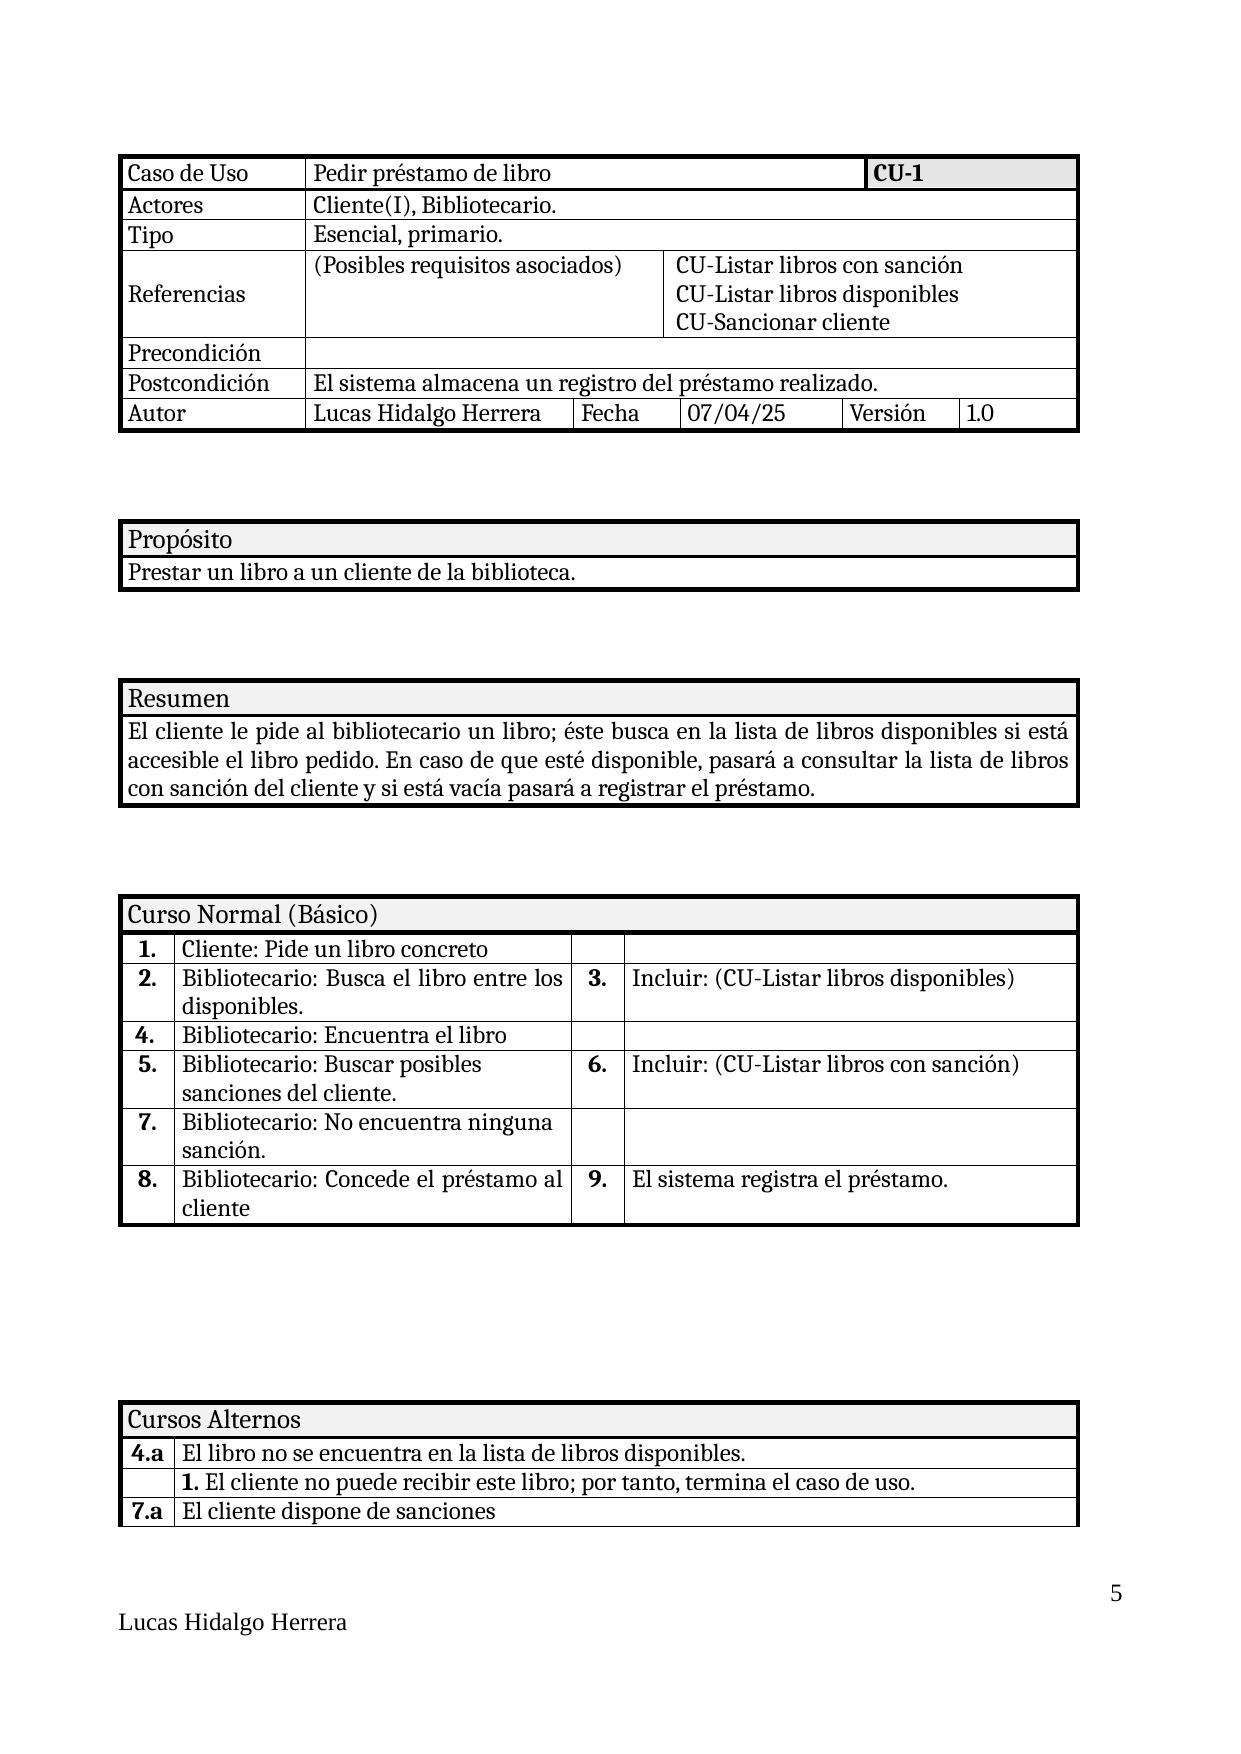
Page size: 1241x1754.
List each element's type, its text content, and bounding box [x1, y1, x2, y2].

table_cell 3. [572, 964, 624, 1021]
table_cell [306, 338, 1076, 367]
table_header Resumen [123, 683, 1076, 714]
table_cell 6. [572, 1051, 624, 1107]
table_cell 2. [123, 964, 174, 1021]
table_cell Postcondición [123, 369, 305, 398]
table_cell El cliente dispone de sanciones [175, 1498, 1076, 1526]
table_cell Cliente: Pide un libro concreto [175, 935, 571, 963]
table_header Cursos Alternos [123, 1405, 1076, 1436]
table_cell Fecha [574, 399, 680, 428]
table_cell CU-Listar libros con sanción CU-Listar libros disponibles CU-Sancionar cliente [664, 251, 1076, 337]
table_cell Cliente(I), Bibliotecario. [306, 191, 1076, 219]
table_cell Incluir: (CU-Listar libros disponibles) [625, 964, 1076, 1021]
table_cell El cliente le pide al bibliotecario un libro; éste busca en la lista de libros disponibles si está accesible el libro pedido. En caso de que esté disponible, pasará a consultar la lista de libros con sanción del cliente y si está vacía pasará a registrar el préstamo. [123, 717, 1076, 803]
table_header Caso de Uso [123, 159, 305, 187]
table_cell (Posibles requisitos asociados) [306, 251, 663, 337]
table_cell 07/04/25 [681, 399, 842, 428]
table_cell El libro no se encuentra en la lista de libros disponibles. [175, 1439, 1076, 1467]
table_cell 5. [123, 1051, 174, 1107]
table_cell Incluir: (CU-Listar libros con sanción) [625, 1051, 1076, 1107]
table_header CU-1 [868, 159, 1076, 187]
table_cell 7. [123, 1109, 174, 1165]
table_cell 9. [572, 1166, 624, 1223]
table_cell 4.a [123, 1439, 174, 1467]
table_cell El sistema almacena un registro del préstamo realizado. [306, 369, 1076, 398]
table_cell [572, 1022, 624, 1050]
table_cell 1. [123, 935, 174, 963]
table_cell [123, 1469, 174, 1497]
table_cell 7.a [123, 1498, 174, 1526]
table_header Curso Normal (Básico) [123, 899, 1076, 930]
table_cell Autor [123, 399, 305, 428]
table_cell 8. [123, 1166, 174, 1223]
table_cell Lucas Hidalgo Herrera [306, 399, 573, 428]
table_cell [625, 935, 1076, 963]
table_cell Bibliotecario: No encuentra ninguna sanción. [175, 1109, 571, 1165]
table_cell [572, 935, 624, 963]
table_cell [572, 1109, 624, 1165]
table_cell [625, 1022, 1076, 1050]
table_cell 4. [123, 1022, 174, 1050]
table_cell Prestar un libro a un cliente de la biblioteca. [123, 558, 1076, 587]
table_cell Actores [123, 191, 305, 219]
table_header Pedir préstamo de libro [306, 159, 864, 187]
table_cell El sistema registra el préstamo. [625, 1166, 1076, 1223]
table_cell 1.0 [960, 399, 1076, 428]
table_cell Bibliotecario: Concede el préstamo al cliente [175, 1166, 571, 1223]
table_cell [625, 1109, 1076, 1165]
table_header Propósito [123, 524, 1076, 555]
table_cell Tipo [123, 220, 305, 250]
table_cell Versión [843, 399, 959, 428]
table_cell Bibliotecario: Encuentra el libro [175, 1022, 571, 1050]
table_cell Bibliotecario: Busca el libro entre los disponibles. [175, 964, 571, 1021]
table_cell Referencias [123, 251, 305, 337]
table_cell Esencial, primario. [306, 220, 1076, 250]
table_cell Precondición [123, 338, 305, 367]
table_cell Bibliotecario: Buscar posibles sanciones del cliente. [175, 1051, 571, 1107]
table_cell 1. El cliente no puede recibir este libro; por tanto, termina el caso de uso. [175, 1469, 1076, 1497]
